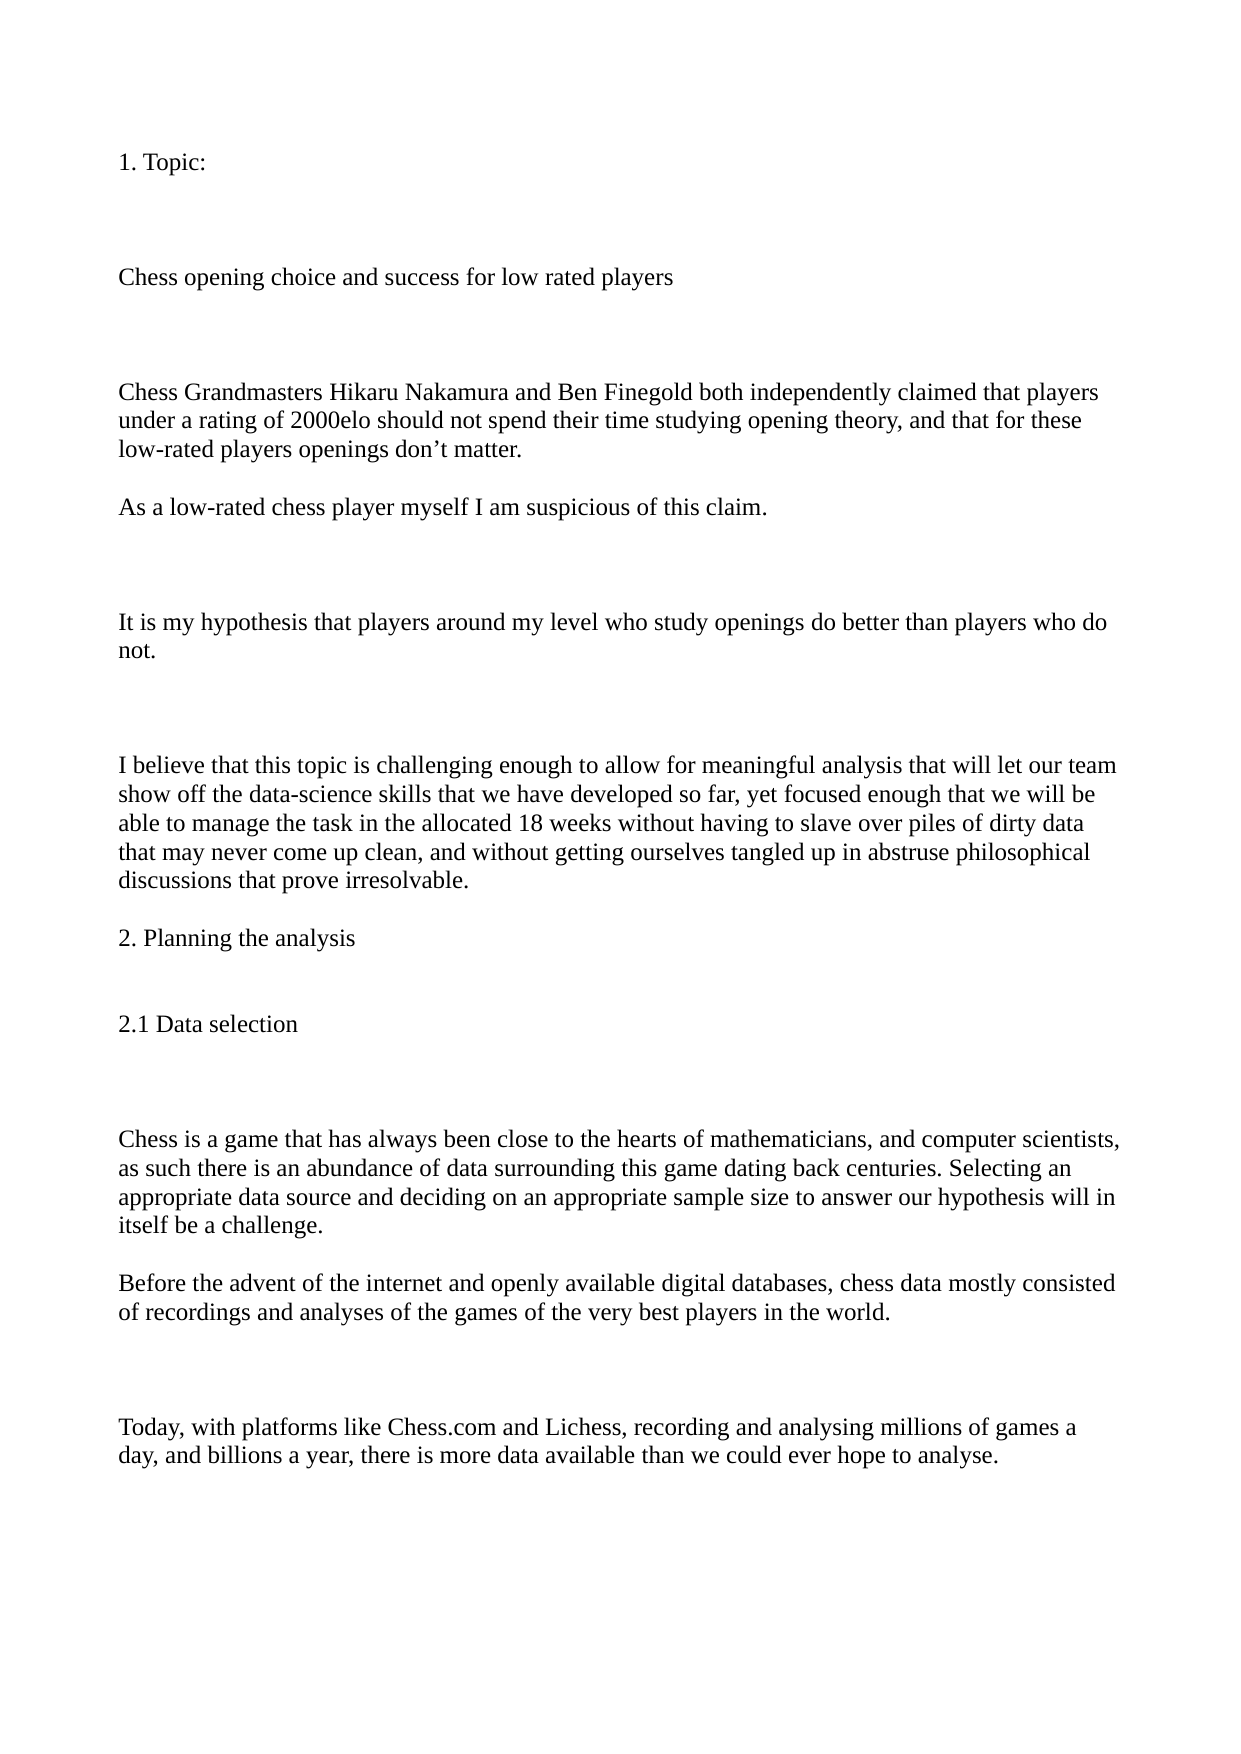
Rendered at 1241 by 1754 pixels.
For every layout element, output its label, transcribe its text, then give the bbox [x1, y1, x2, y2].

text Chess is a game that has always been close to the hearts of mathematicians, and computer scientists, as such there is an abundance of data surrounding this game dating back centuries. Selecting an appropriate data source and deciding on an appropriate sample size to answer our hypothesis will in itself be a challenge. [118, 1124, 1122, 1239]
text 2.1 Data selection [118, 1009, 1122, 1038]
text 2. Planning the analysis [118, 923, 1122, 952]
text Chess Grandmasters Hikaru Nakamura and Ben Finegold both independently claimed that players under a rating of 2000elo should not spend their time studying opening theory, and that for these low-rated players openings don’t matter. [118, 377, 1122, 463]
text Before the advent of the internet and openly available digital databases, chess data mostly consisted of recordings and analyses of the games of the very best players in the world. [118, 1268, 1122, 1326]
text Today, with platforms like Chess.com and Lichess, recording and analysing millions of games a day, and billions a year, there is more data available than we could ever hope to analyse. [118, 1412, 1122, 1469]
text As a low-rated chess player myself I am suspicious of this claim. [118, 492, 1122, 521]
text Chess opening choice and success for low rated players [118, 262, 1122, 291]
text I believe that this topic is challenging enough to allow for meaningful analysis that will let our team show off the data-science skills that we have developed so far, yet focused enough that we will be able to manage the task in the allocated 18 weeks without having to slave over piles of dirty data that may never come up clean, and without getting ourselves tangled up in abstruse philosophical discussions that prove irresolvable. [118, 751, 1122, 894]
text 1. Topic: [118, 147, 1122, 176]
text It is my hypothesis that players around my level who study openings do better than players who do not. [118, 607, 1122, 664]
